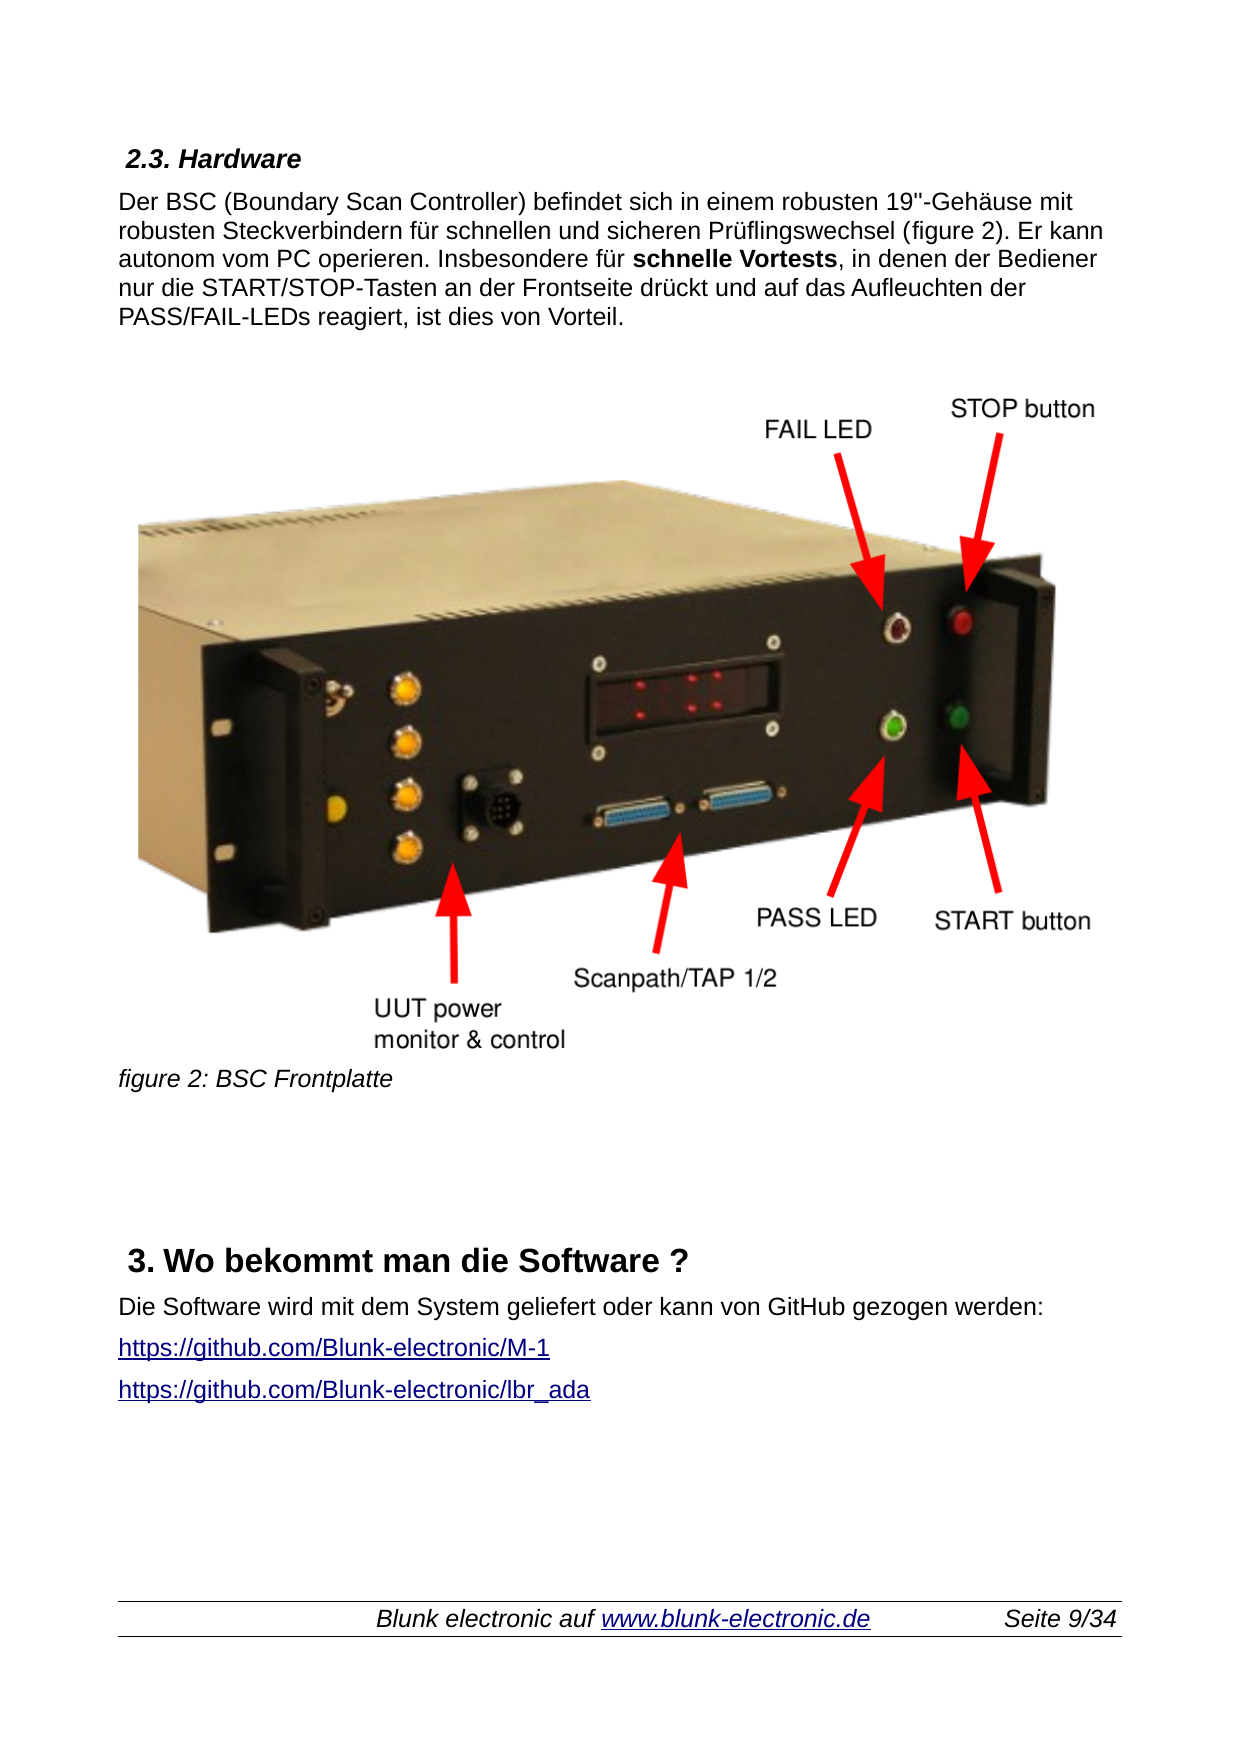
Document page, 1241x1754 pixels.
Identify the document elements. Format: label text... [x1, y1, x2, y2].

subtitle Hardware [118, 143, 1122, 174]
text https://github.com/Blunk-electronic/lbr_ada [118, 1375, 1122, 1403]
text Die Software wird mit dem System geliefert oder kann von GitHub gezogen werden: [118, 1292, 1122, 1321]
picture [118, 396, 1123, 1064]
text Der BSC (Boundary Scan Controller) befindet sich in einem robusten 19''-Gehäuse mit robusten Steckverbindern für schnellen und sicheren Prüflingswechsel (figure 2). Er kann autonom vom PC operieren. Insbesondere für schnelle Vortests, in denen der Bediener nur die START/STOP-Tasten an der Frontseite drückt und auf das Aufleuchten der PASS/FAIL-LEDs reagiert, ist dies von Vorteil. [118, 187, 1122, 331]
text https://github.com/Blunk-electronic/M-1 [118, 1333, 1122, 1362]
subtitle Wo bekommt man die Software ? [118, 1241, 1122, 1280]
text figure 2: BSC Frontplatte [118, 1064, 1122, 1092]
